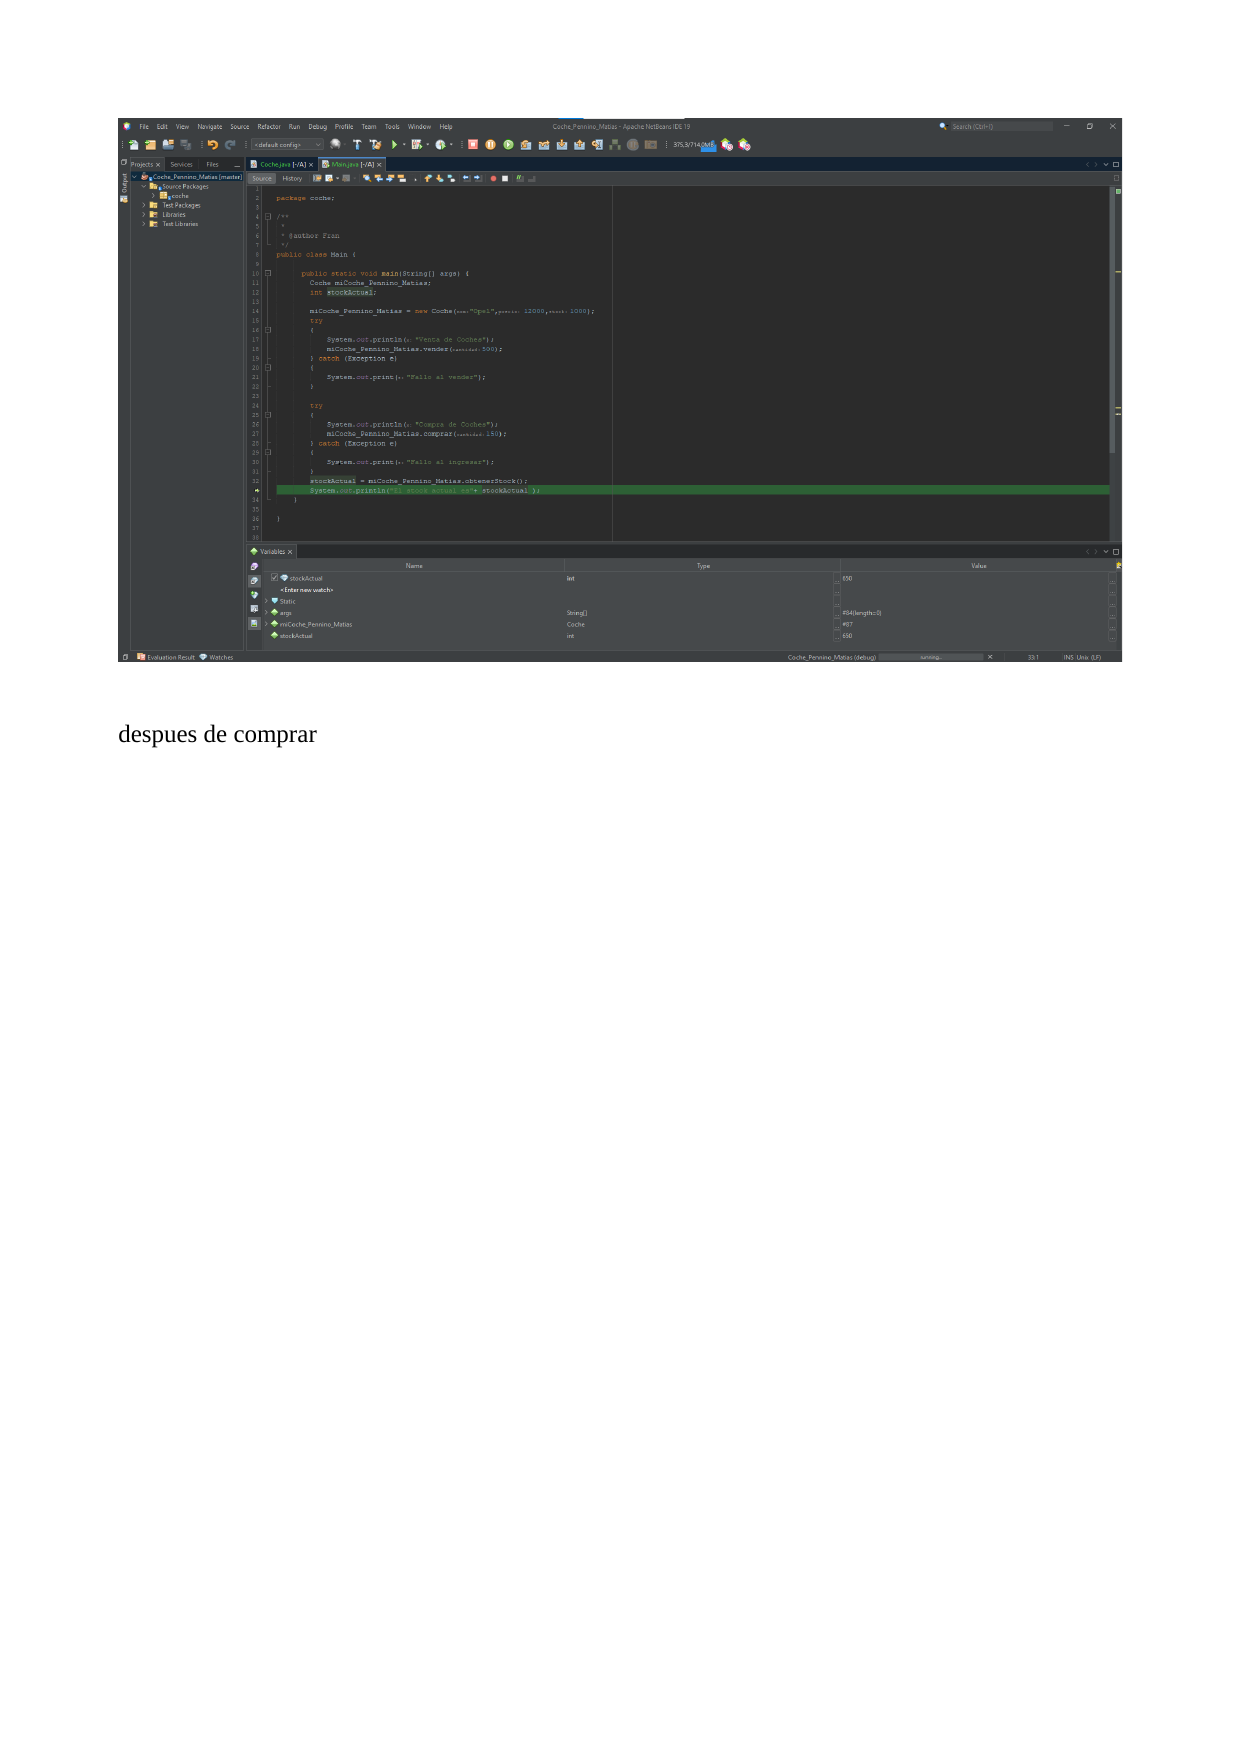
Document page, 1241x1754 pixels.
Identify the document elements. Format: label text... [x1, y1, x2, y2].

picture [118, 118, 1123, 662]
text despues de comprar [118, 719, 1122, 748]
